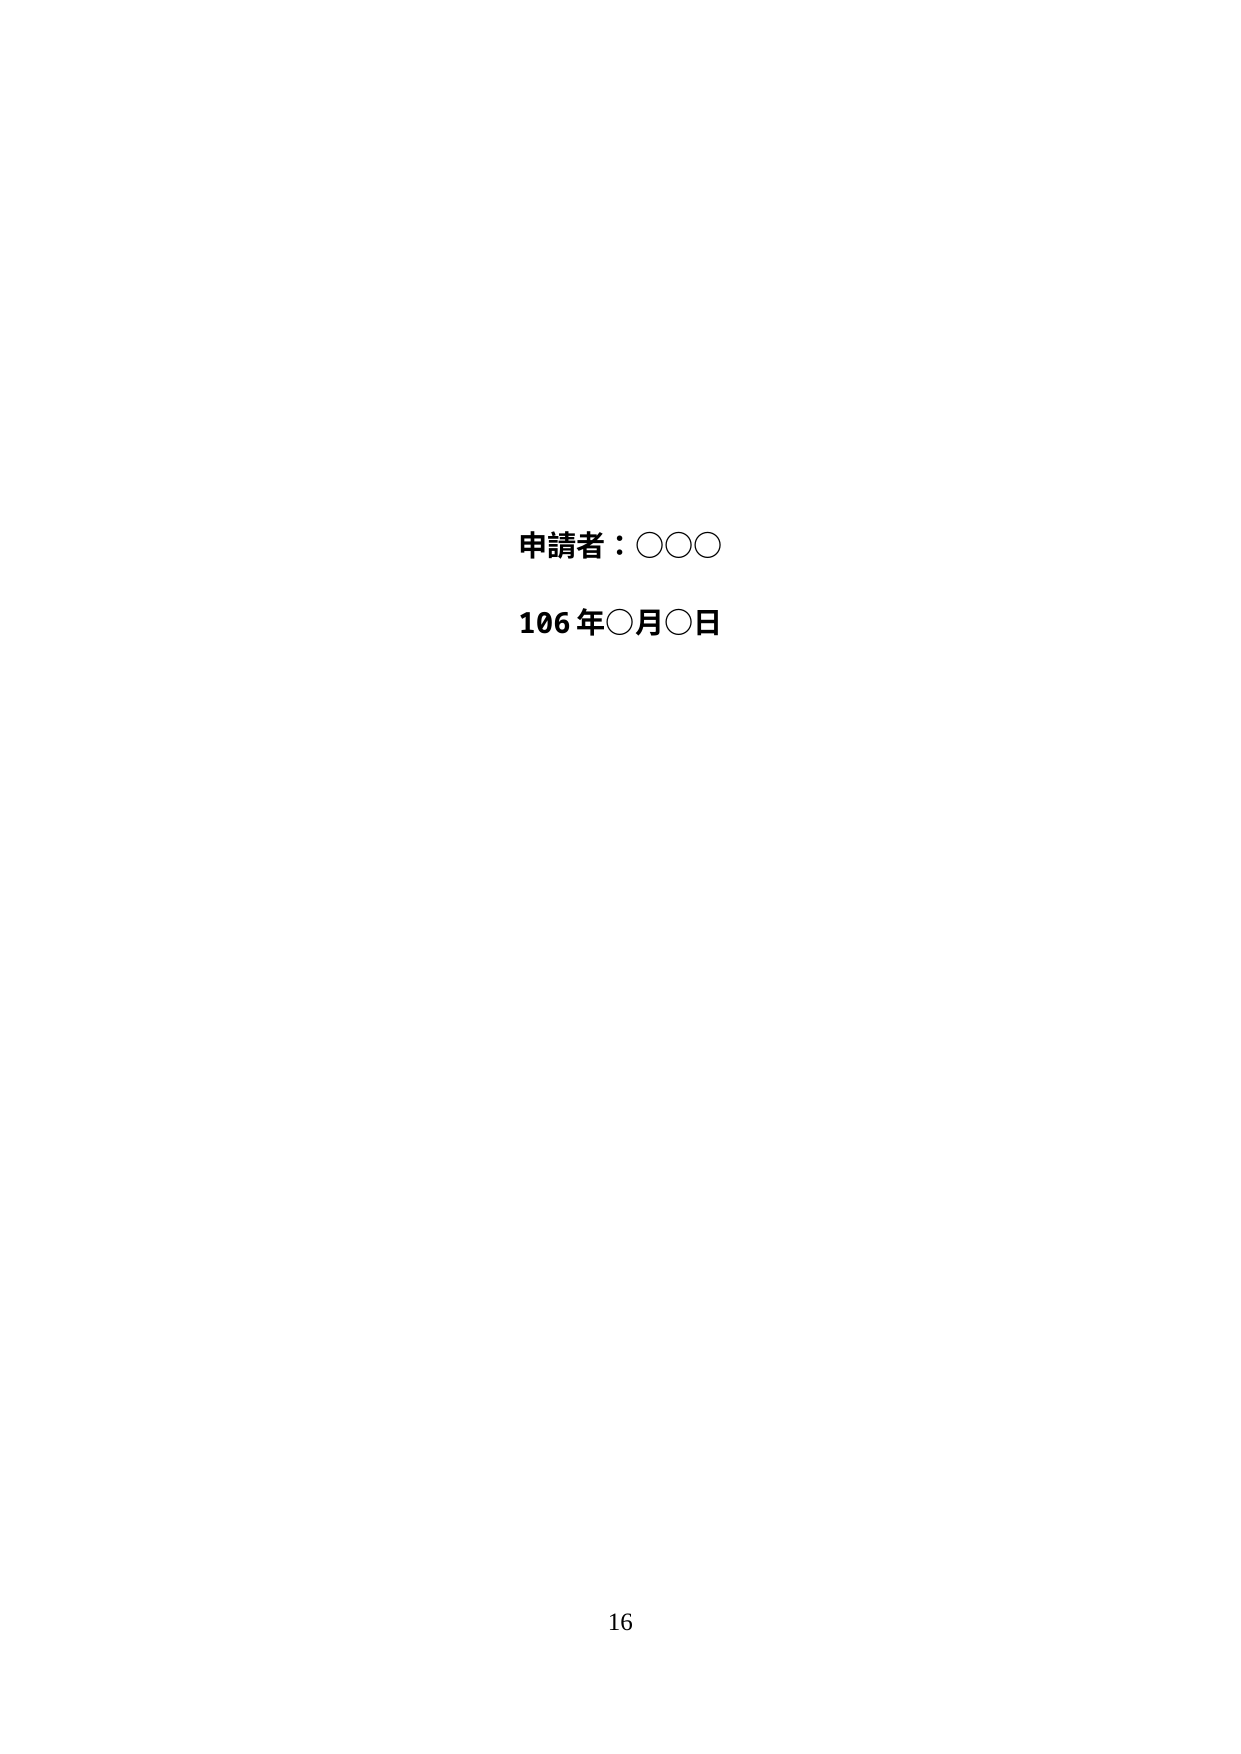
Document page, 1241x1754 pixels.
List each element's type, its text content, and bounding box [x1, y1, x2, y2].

text 106年○月○日 [118, 600, 1122, 642]
text 申請者：○○○ [118, 522, 1122, 564]
